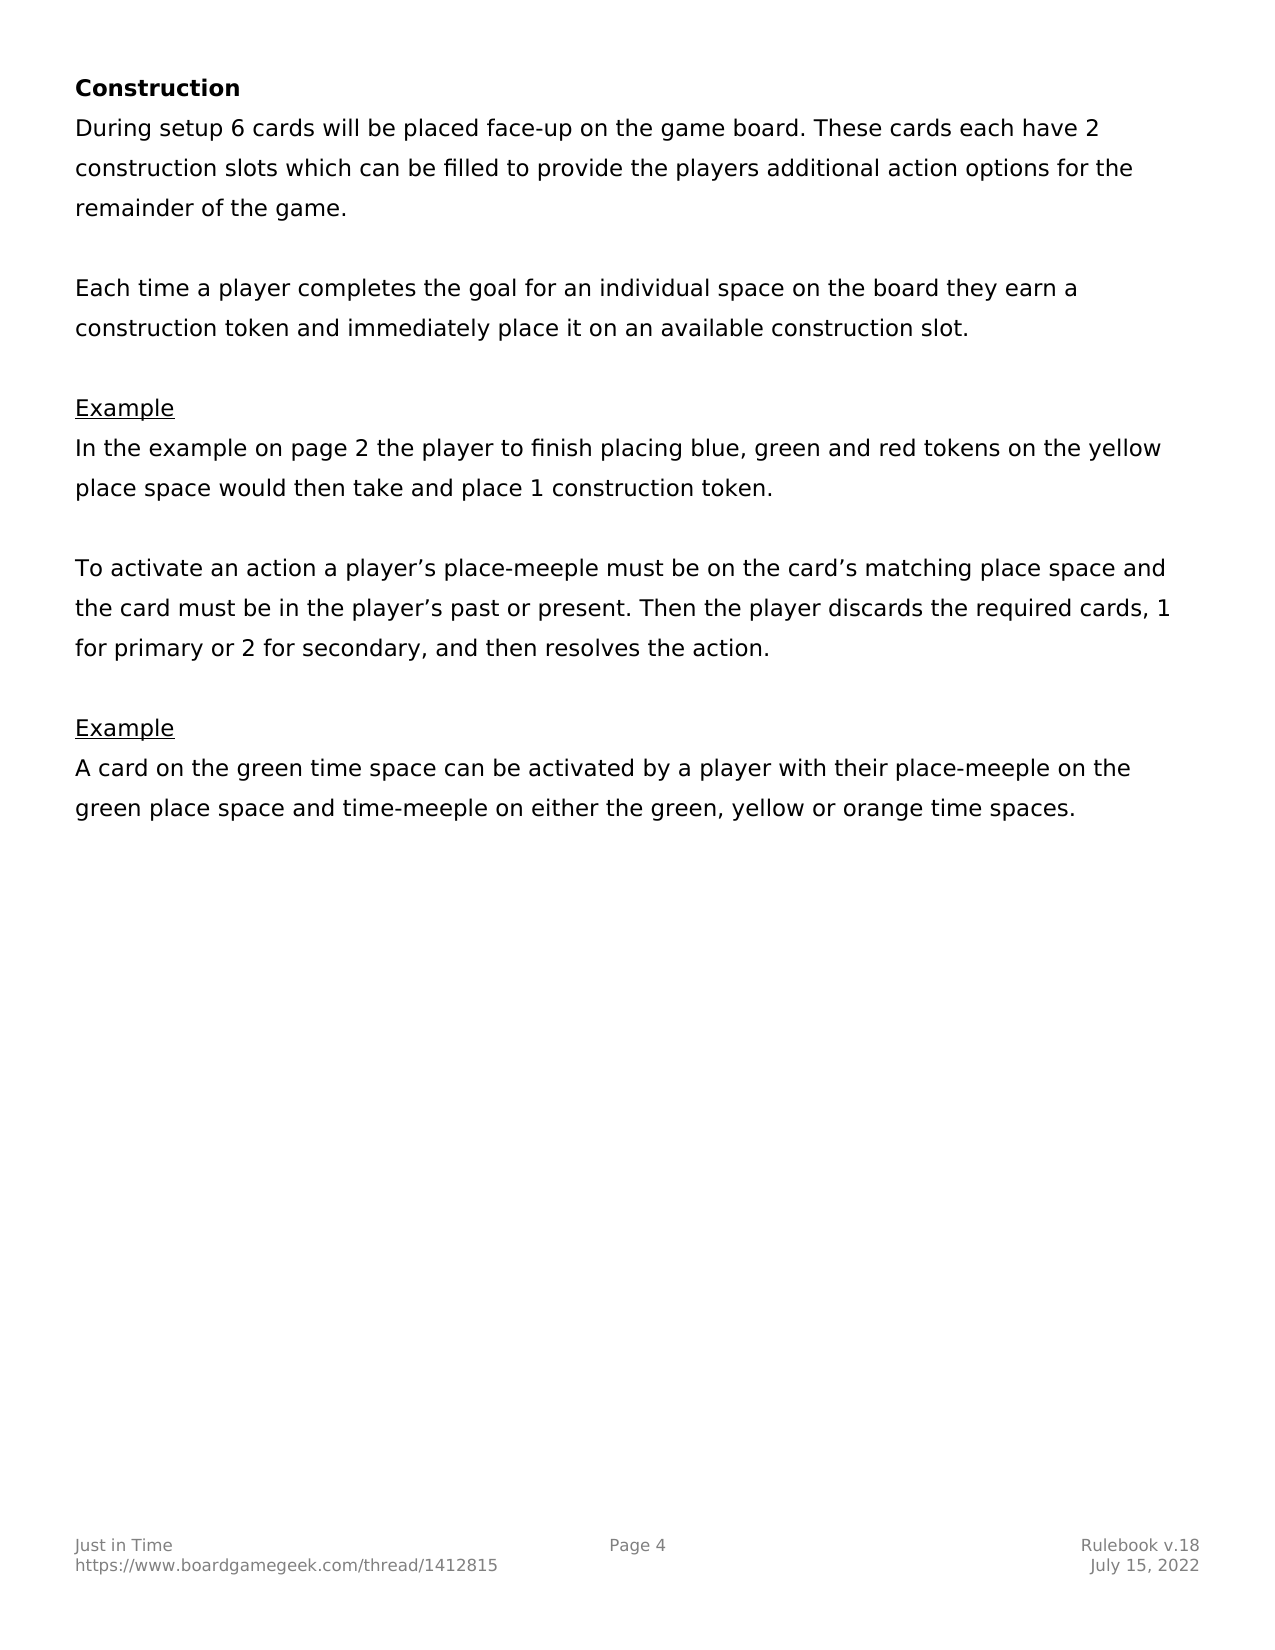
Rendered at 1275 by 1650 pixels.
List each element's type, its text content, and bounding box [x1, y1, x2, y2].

text Example [75, 715, 1200, 742]
text Each time a player completes the goal for an individual space on the board they earn a construction token and immediately place it on an available construction slot. [75, 275, 1200, 342]
text Construction [75, 75, 1200, 102]
text To activate an action a player’s place-meeple must be on the card’s matching place space and the card must be in the player’s past or present. Then the player discards the required cards, 1 for primary or 2 for secondary, and then resolves the action. [75, 555, 1200, 662]
text During setup 6 cards will be placed face-up on the game board. These cards each have 2 construction slots which can be filled to provide the players additional action options for the remainder of the game. [75, 115, 1200, 222]
text Example [75, 395, 1200, 422]
text In the example on page 2 the player to finish placing blue, green and red tokens on the yellow place space would then take and place 1 construction token. [75, 435, 1200, 502]
text A card on the green time space can be activated by a player with their place-meeple on the green place space and time-meeple on either the green, yellow or orange time spaces. [75, 755, 1200, 822]
